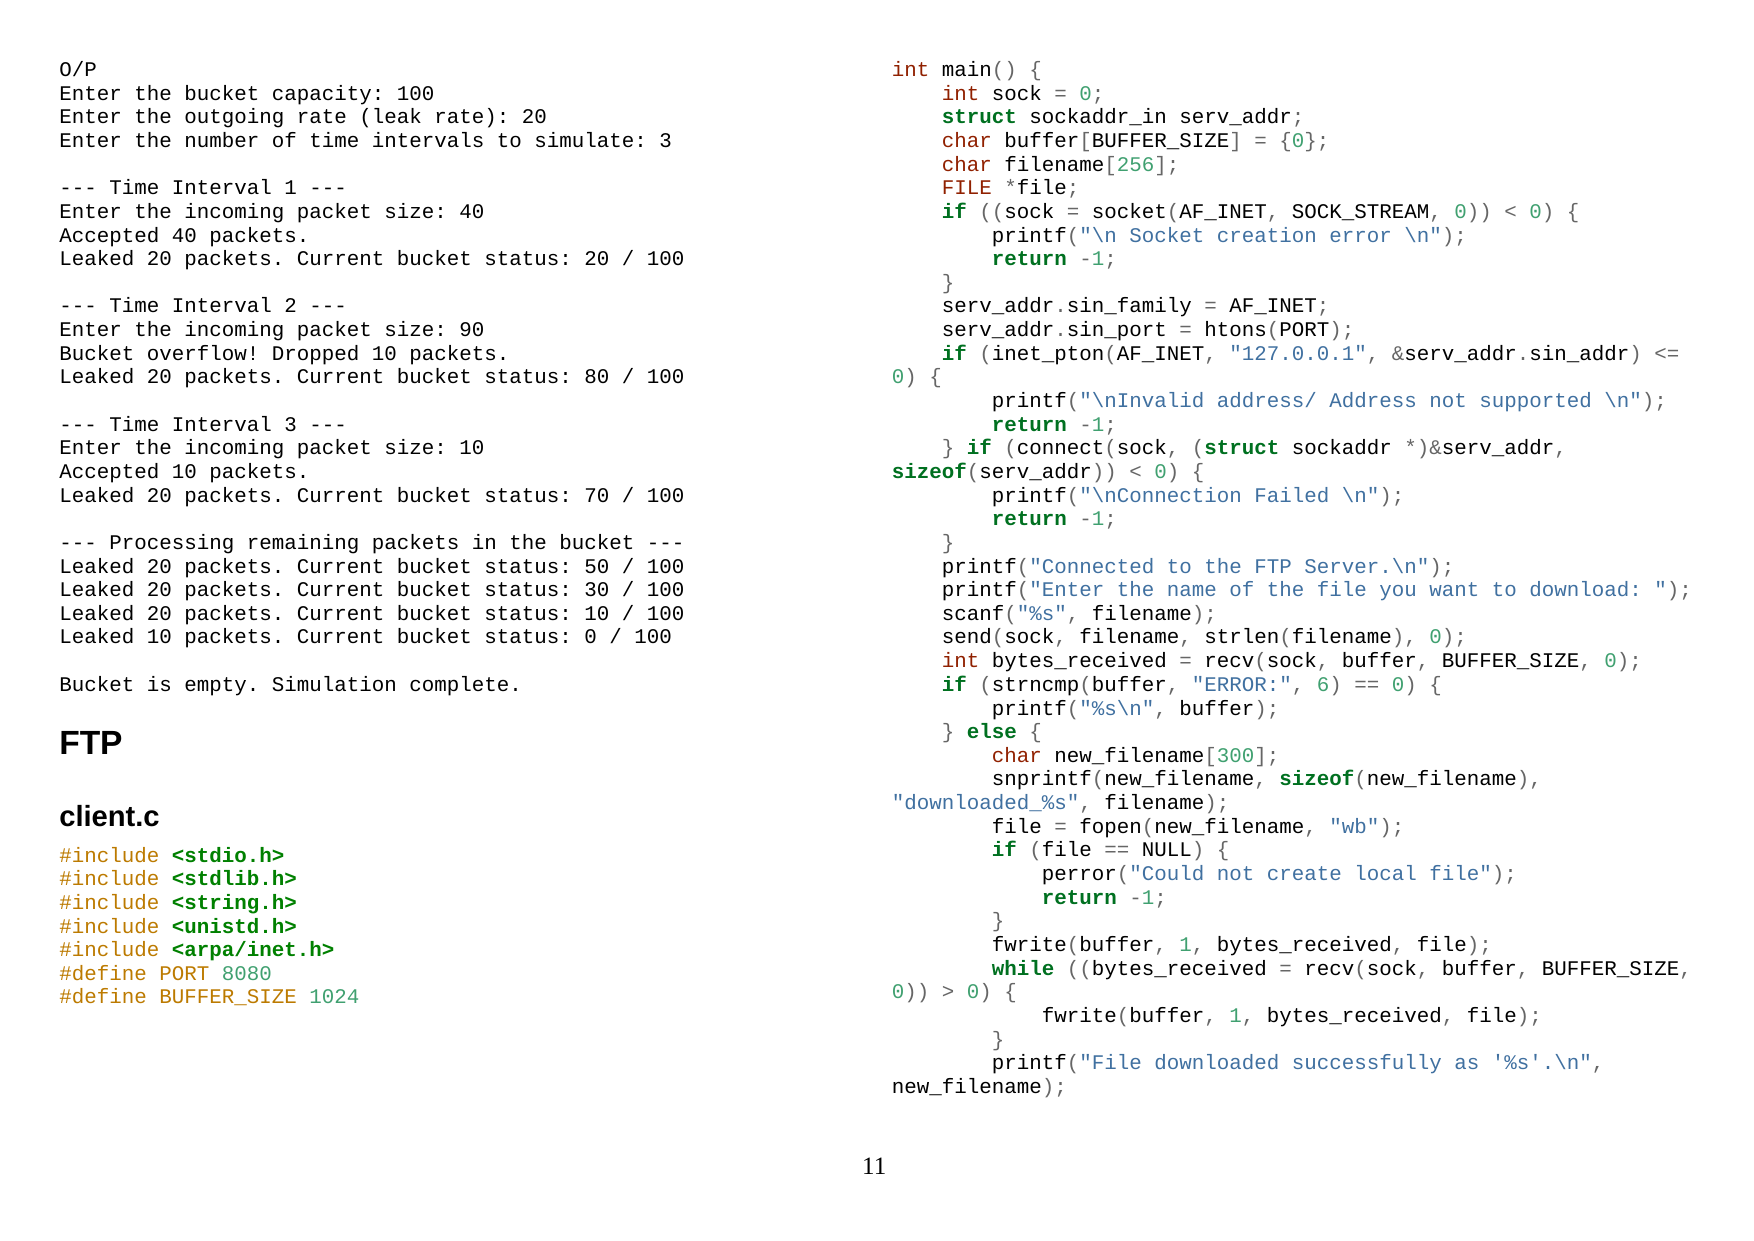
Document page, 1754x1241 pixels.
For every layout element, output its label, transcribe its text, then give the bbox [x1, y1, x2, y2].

text if (strncmp(buffer, "ERROR:", 6) == 0) { [892, 674, 1695, 697]
text Accepted 40 packets. [59, 224, 862, 248]
text if (inet_pton(AF_INET, "127.0.0.1", &serv_addr.sin_addr) <= 0) { [892, 343, 1695, 390]
text Leaked 20 packets. Current bucket status: 50 / 100 [59, 556, 862, 579]
text int sock = 0; [892, 83, 1695, 106]
text Leaked 20 packets. Current bucket status: 30 / 100 [59, 579, 862, 603]
text #include <unistd.h> [59, 916, 862, 939]
text Leaked 10 packets. Current bucket status: 0 / 100 [59, 627, 862, 650]
text printf("\nInvalid address/ Address not supported \n"); [892, 390, 1695, 414]
subtitle client.c [59, 799, 862, 832]
text snprintf(new_filename, sizeof(new_filename), "downloaded_%s", filename); [892, 768, 1695, 816]
text return -1; [892, 887, 1695, 910]
text serv_addr.sin_family = AF_INET; [892, 296, 1695, 319]
text printf("%s\n", buffer); [892, 697, 1695, 721]
text if (file == NULL) { [892, 839, 1695, 863]
text Enter the incoming packet size: 40 [59, 201, 862, 224]
text return -1; [892, 414, 1695, 437]
text } [892, 910, 1695, 934]
text Bucket overflow! Dropped 10 packets. [59, 343, 862, 366]
text --- Processing remaining packets in the bucket --- [59, 532, 862, 556]
text Enter the number of time intervals to simulate: 3 [59, 130, 862, 154]
text char buffer[BUFFER_SIZE] = {0}; [892, 130, 1695, 154]
text --- Time Interval 1 --- [59, 177, 862, 201]
text if ((sock = socket(AF_INET, SOCK_STREAM, 0)) < 0) { [892, 201, 1695, 224]
text Accepted 10 packets. [59, 461, 862, 485]
text char new_filename[300]; [892, 745, 1695, 768]
text Enter the incoming packet size: 90 [59, 319, 862, 343]
text scanf("%s", filename); [892, 603, 1695, 627]
text #define BUFFER_SIZE 1024 [59, 987, 862, 1010]
text } [892, 272, 1695, 296]
text printf("Connected to the FTP Server.\n"); [892, 556, 1695, 579]
text return -1; [892, 508, 1695, 532]
text #define PORT 8080 [59, 963, 862, 987]
text Leaked 20 packets. Current bucket status: 10 / 100 [59, 603, 862, 627]
text send(sock, filename, strlen(filename), 0); [892, 627, 1695, 650]
text printf("File downloaded successfully as '%s'.\n", new_filename); [892, 1052, 1695, 1099]
text int main() { [892, 59, 1695, 83]
text } [892, 1028, 1695, 1052]
text while ((bytes_received = recv(sock, buffer, BUFFER_SIZE, 0)) > 0) { [892, 958, 1695, 1005]
subtitle FTP [59, 722, 862, 761]
text perror("Could not create local file"); [892, 863, 1695, 887]
text struct sockaddr_in serv_addr; [892, 106, 1695, 130]
text fwrite(buffer, 1, bytes_received, file); [892, 934, 1695, 958]
text } [892, 532, 1695, 556]
text #include <stdlib.h> [59, 868, 862, 892]
text printf("\n Socket creation error \n"); [892, 224, 1695, 248]
text --- Time Interval 2 --- [59, 296, 862, 319]
text Leaked 20 packets. Current bucket status: 70 / 100 [59, 485, 862, 508]
text return -1; [892, 248, 1695, 272]
text file = fopen(new_filename, "wb"); [892, 816, 1695, 839]
text } if (connect(sock, (struct sockaddr *)&serv_addr, sizeof(serv_addr)) < 0) { [892, 437, 1695, 485]
text #include <arpa/inet.h> [59, 939, 862, 963]
text Enter the bucket capacity: 100 [59, 83, 862, 106]
text --- Time Interval 3 --- [59, 414, 862, 437]
text fwrite(buffer, 1, bytes_received, file); [892, 1005, 1695, 1028]
text FILE *file; [892, 177, 1695, 201]
text printf("Enter the name of the file you want to download: "); [892, 579, 1695, 603]
text #include <string.h> [59, 892, 862, 916]
text Enter the incoming packet size: 10 [59, 437, 862, 461]
text int bytes_received = recv(sock, buffer, BUFFER_SIZE, 0); [892, 650, 1695, 674]
text O/P [59, 59, 862, 83]
text Bucket is empty. Simulation complete. [59, 674, 862, 697]
text char filename[256]; [892, 154, 1695, 177]
text #include <stdio.h> [59, 845, 862, 868]
text Leaked 20 packets. Current bucket status: 80 / 100 [59, 366, 862, 390]
text Enter the outgoing rate (leak rate): 20 [59, 106, 862, 130]
text Leaked 20 packets. Current bucket status: 20 / 100 [59, 248, 862, 272]
text printf("\nConnection Failed \n"); [892, 485, 1695, 508]
text } else { [892, 721, 1695, 745]
text serv_addr.sin_port = htons(PORT); [892, 319, 1695, 343]
